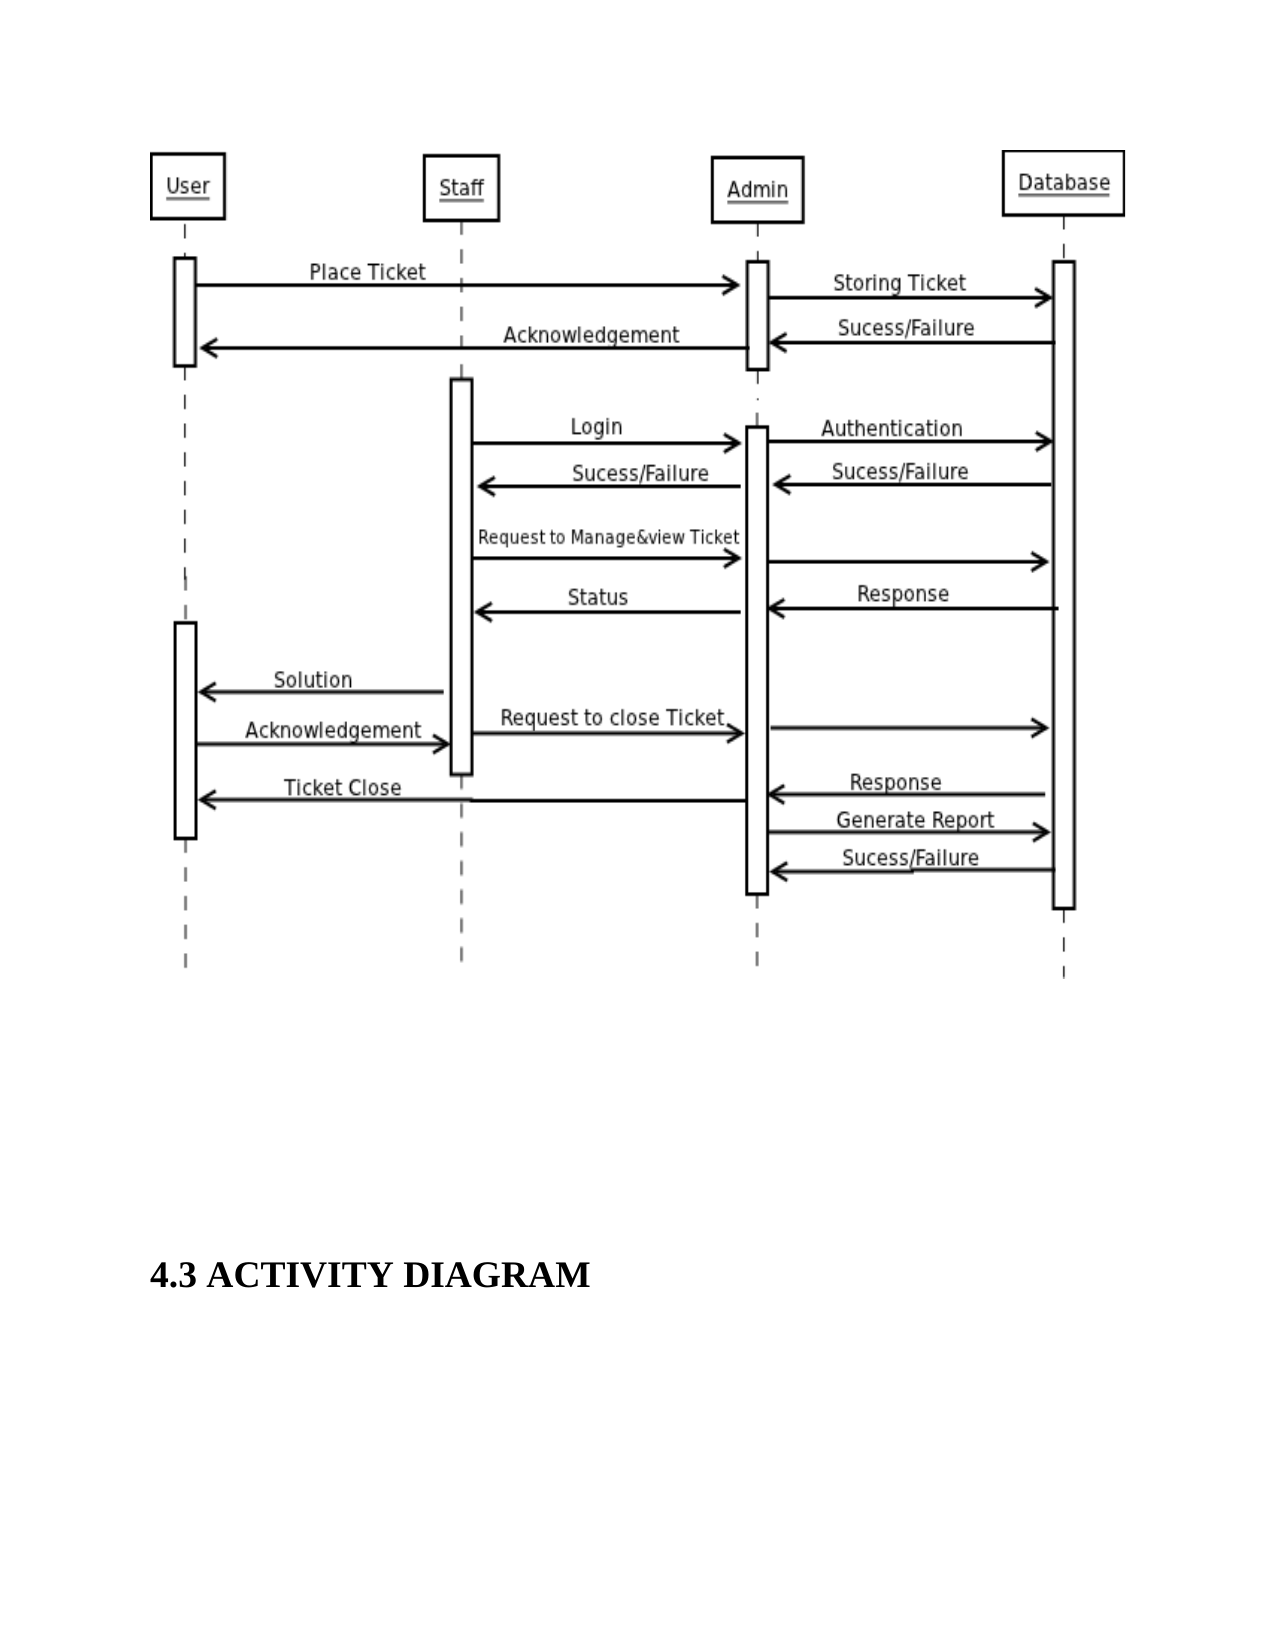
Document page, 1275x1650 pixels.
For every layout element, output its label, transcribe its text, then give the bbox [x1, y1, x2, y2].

picture [150, 150, 1125, 979]
text 4.3 ACTIVITY DIAGRAM [150, 1254, 1125, 1296]
